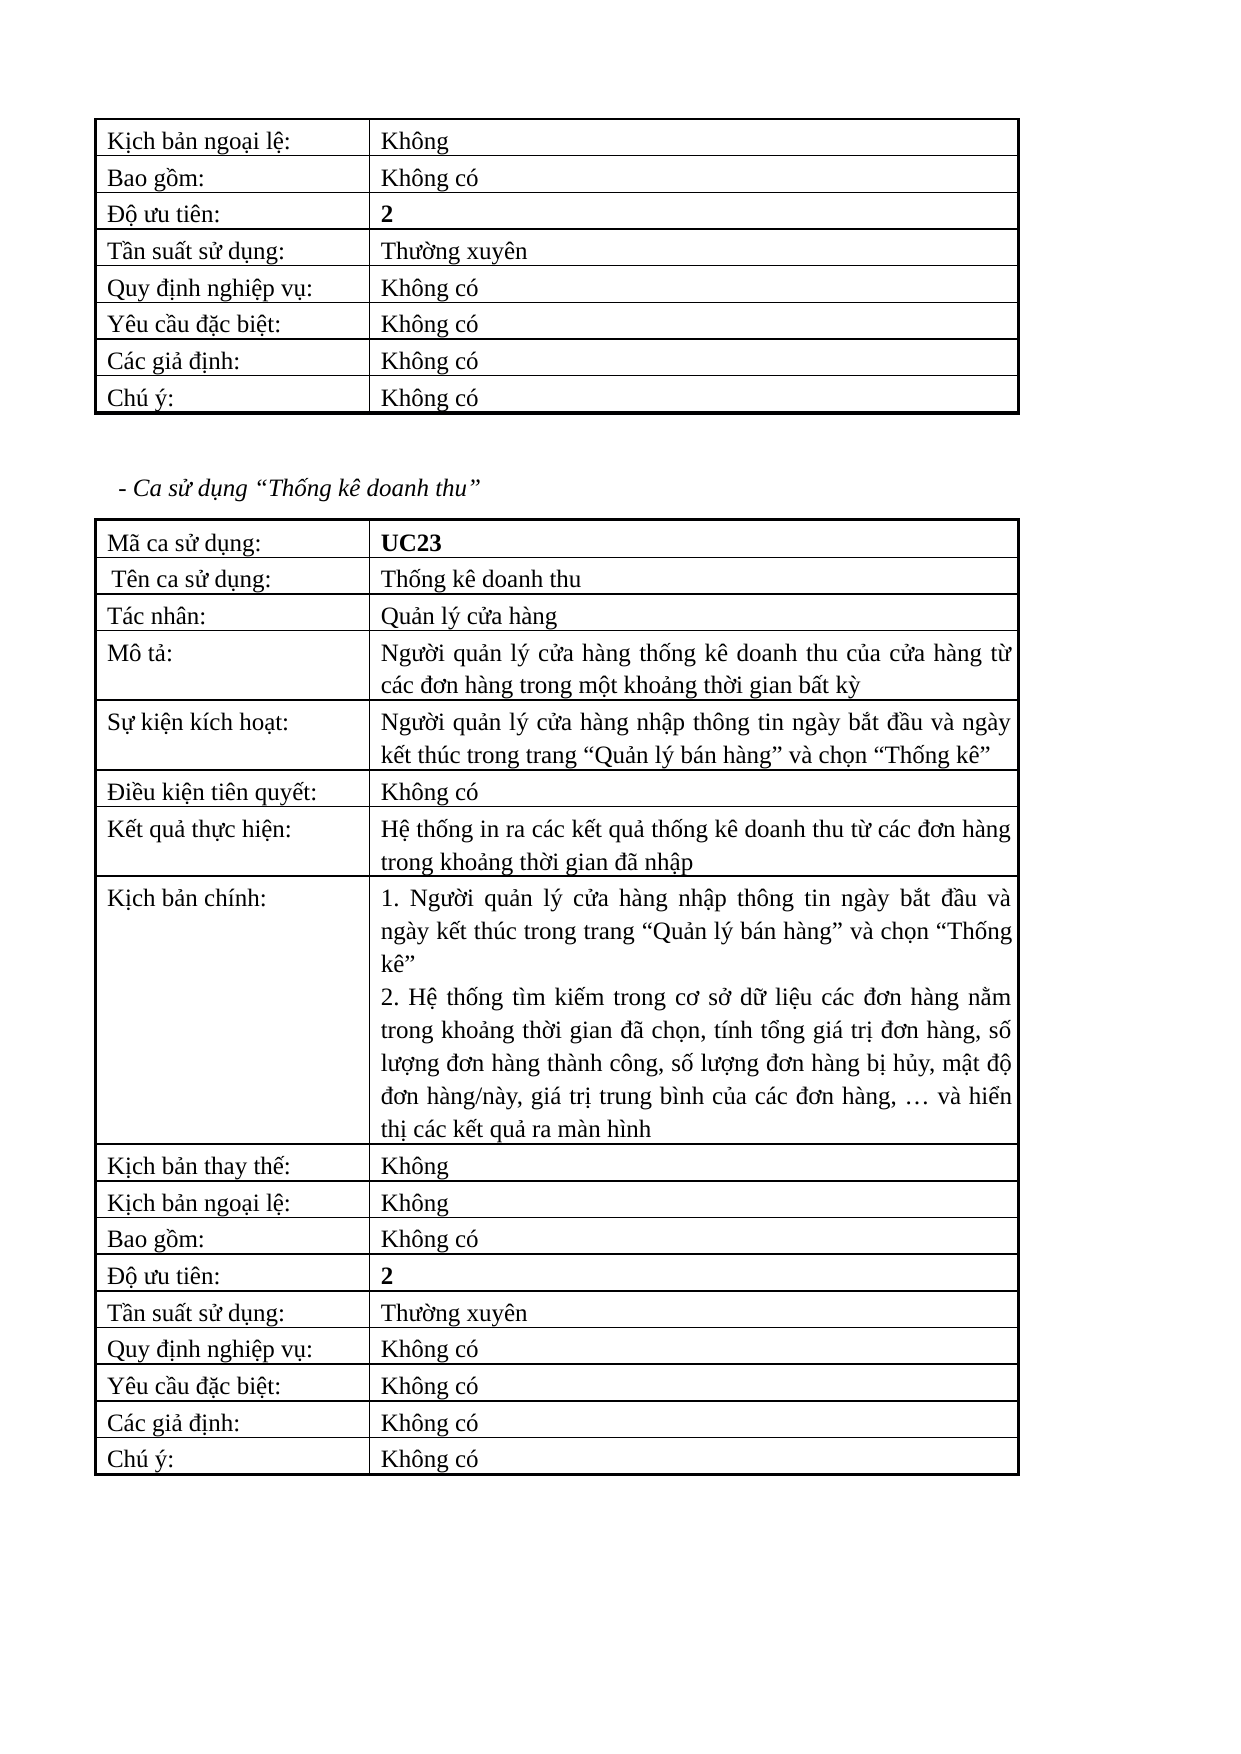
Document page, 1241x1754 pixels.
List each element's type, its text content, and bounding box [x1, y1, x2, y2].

subtitle - Ca sử dụng “Thống kê doanh thu” [118, 473, 1122, 501]
table_cell 2 [370, 193, 1017, 228]
table_cell Thống kê doanh thu [370, 558, 1017, 593]
table_cell Không [370, 1182, 1017, 1217]
table_cell Sự kiện kích hoạt: [97, 701, 369, 769]
table_cell Mô tả: [97, 631, 369, 699]
table_cell Quy định nghiệp vụ: [97, 1328, 369, 1363]
table_cell Tác nhân: [97, 595, 369, 630]
table_cell Tần suất sử dụng: [97, 230, 369, 265]
table_cell Không có [370, 376, 1017, 411]
table_cell Không có [370, 340, 1017, 375]
table_header Mã ca sử dụng: [97, 521, 369, 556]
table_cell Độ ưu tiên: [97, 1255, 369, 1290]
table_cell 2 [370, 1255, 1017, 1290]
table_cell Thường xuyên [370, 1292, 1017, 1327]
table_cell Chú ý: [97, 1438, 369, 1473]
table_cell Chú ý: [97, 376, 369, 411]
table_cell Thường xuyên [370, 230, 1017, 265]
table_cell Kịch bản ngoại lệ: [97, 120, 369, 155]
table_cell Bao gồm: [97, 1218, 369, 1253]
table_cell Kết quả thực hiện: [97, 807, 369, 875]
table_cell Không có [370, 303, 1017, 338]
table_cell Không [370, 120, 1017, 155]
table_cell Không có [370, 1328, 1017, 1363]
table_cell Kịch bản ngoại lệ: [97, 1182, 369, 1217]
table_cell 1. Người quản lý cửa hàng nhập thông tin ngày bắt đầu và ngày kết thúc trong trang “Quản lý bán hàng” và chọn “Thống kê” 2. Hệ thống tìm kiếm trong cơ sở dữ liệu các đơn hàng nằm trong khoảng thời gian đã chọn, tính tổng giá trị đơn hàng, số lượng đơn hàng thành công, số lượng đơn hàng bị hủy, mật độ đơn hàng/này, giá trị trung bình của các đơn hàng, … và hiển thị các kết quả ra màn hình [370, 877, 1017, 1143]
table_cell Không có [370, 1365, 1017, 1400]
table_cell Bao gồm: [97, 156, 369, 191]
table_cell Tên ca sử dụng: [97, 558, 369, 593]
table_cell Tần suất sử dụng: [97, 1292, 369, 1327]
table_cell Kịch bản chính: [97, 877, 369, 1143]
table_header UC23 [370, 521, 1017, 556]
table_cell Các giả định: [97, 340, 369, 375]
table_cell Điều kiện tiên quyết: [97, 771, 369, 806]
table_cell Kịch bản thay thế: [97, 1145, 369, 1180]
table_cell Quản lý cửa hàng [370, 595, 1017, 630]
table_cell Độ ưu tiên: [97, 193, 369, 228]
table_cell Hệ thống in ra các kết quả thống kê doanh thu từ các đơn hàng trong khoảng thời gian đã nhập [370, 807, 1017, 875]
table_cell Các giả định: [97, 1402, 369, 1437]
table_cell Không có [370, 1218, 1017, 1253]
table_cell Không có [370, 1402, 1017, 1437]
table_cell Yêu cầu đặc biệt: [97, 303, 369, 338]
table_cell Không có [370, 156, 1017, 191]
table_cell Không có [370, 266, 1017, 301]
table_cell Không có [370, 771, 1017, 806]
table_cell Quy định nghiệp vụ: [97, 266, 369, 301]
table_cell Người quản lý cửa hàng nhập thông tin ngày bắt đầu và ngày kết thúc trong trang “Quản lý bán hàng” và chọn “Thống kê” [370, 701, 1017, 769]
table_cell Yêu cầu đặc biệt: [97, 1365, 369, 1400]
table_cell Người quản lý cửa hàng thống kê doanh thu của cửa hàng từ các đơn hàng trong một khoảng thời gian bất kỳ [370, 631, 1017, 699]
table_cell Không [370, 1145, 1017, 1180]
table_cell Không có [370, 1438, 1017, 1473]
